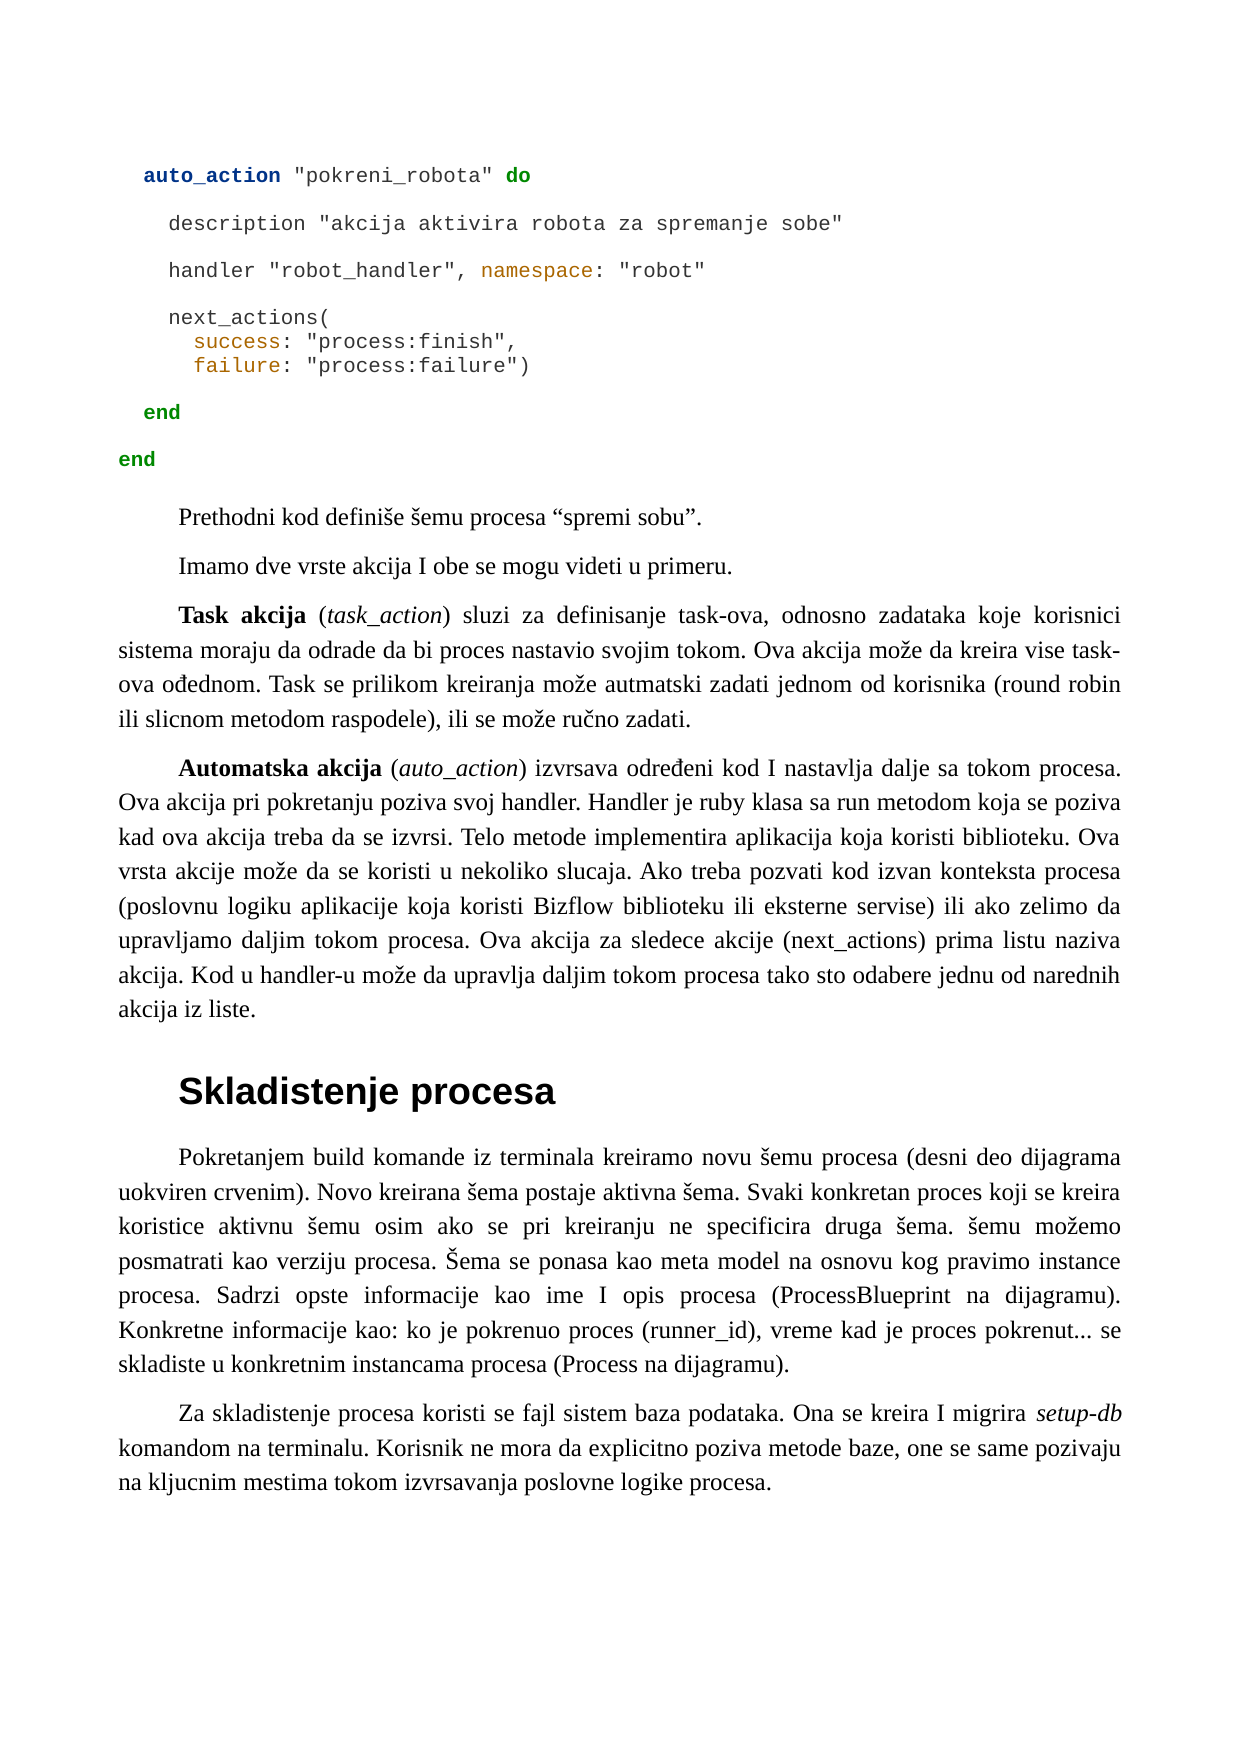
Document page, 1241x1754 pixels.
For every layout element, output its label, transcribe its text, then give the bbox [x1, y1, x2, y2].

text success: "process:finish", [118, 331, 1122, 354]
text end [118, 449, 1122, 473]
text Imamo dve vrste akcija I obe se mogu videti u primeru. [118, 551, 1122, 580]
text next_actions( [118, 307, 1122, 331]
text Pokretanjem build komande iz terminala kreiramo novu šemu procesa (desni deo dijagrama uokviren crvenim). Novo kreirana šema postaje aktivna šema. Svaki konkretan proces koji se kreira koristice aktivnu šemu osim ako se pri kreiranju ne specificira druga šema. šemu možemo posmatrati kao verziju procesa. Šema se ponasa kao meta model na osnovu kog pravimo instance procesa. Sadrzi opste informacije kao ime I opis procesa (ProcessBlueprint na dijagramu). Konkretne informacije kao: ko je pokrenuo proces (runner_id), vreme kad je proces pokrenut... se skladiste u konkretnim instancama procesa (Process na dijagramu). [118, 1142, 1122, 1378]
text Task akcija (task_action) sluzi za definisanje task-ova, odnosno zadataka koje korisnici sistema moraju da odrade da bi proces nastavio svojim tokom. Ova akcija može da kreira vise task-ova ođednom. Task se prilikom kreiranja može autmatski zadati jednom od korisnika (round robin ili slicnom metodom raspodele), ili se može ručno zadati. [118, 600, 1122, 733]
subtitle Skladistenje procesa [178, 1069, 993, 1112]
text Prethodni kod definiše šemu procesa “spremi sobu”. [118, 502, 1122, 531]
text Automatska akcija (auto_action) izvrsava određeni kod I nastavlja dalje sa tokom procesa. Ova akcija pri pokretanju poziva svoj handler. Handler je ruby klasa sa run metodom koja se poziva kad ova akcija treba da se izvrsi. Telo metode implementira aplikacija koja koristi biblioteku. Ova vrsta akcije može da se koristi u nekoliko slucaja. Ako treba pozvati kod izvan konteksta procesa (poslovnu logiku aplikacije koja koristi Bizflow biblioteku ili eksterne servise) ili ako zelimo da upravljamo daljim tokom procesa. Ova akcija za sledece akcije (next_actions) prima listu naziva akcija. Kod u handler-u može da upravlja daljim tokom procesa tako sto odabere jednu od narednih akcija iz liste. [118, 753, 1122, 1023]
text description "akcija aktivira robota za spremanje sobe" [118, 213, 1122, 236]
text Za skladistenje procesa koristi se fajl sistem baza podataka. Ona se kreira I migrira setup-db komandom na terminalu. Korisnik ne mora da explicitno poziva metode baze, one se same pozivaju na kljucnim mestima tokom izvrsavanja poslovne logike procesa. [118, 1398, 1122, 1496]
text failure: "process:failure") [118, 354, 1122, 378]
text auto_action "pokreni_robota" do [118, 165, 1122, 189]
text handler "robot_handler", namespace: "robot" [118, 260, 1122, 284]
text end [118, 402, 1122, 426]
